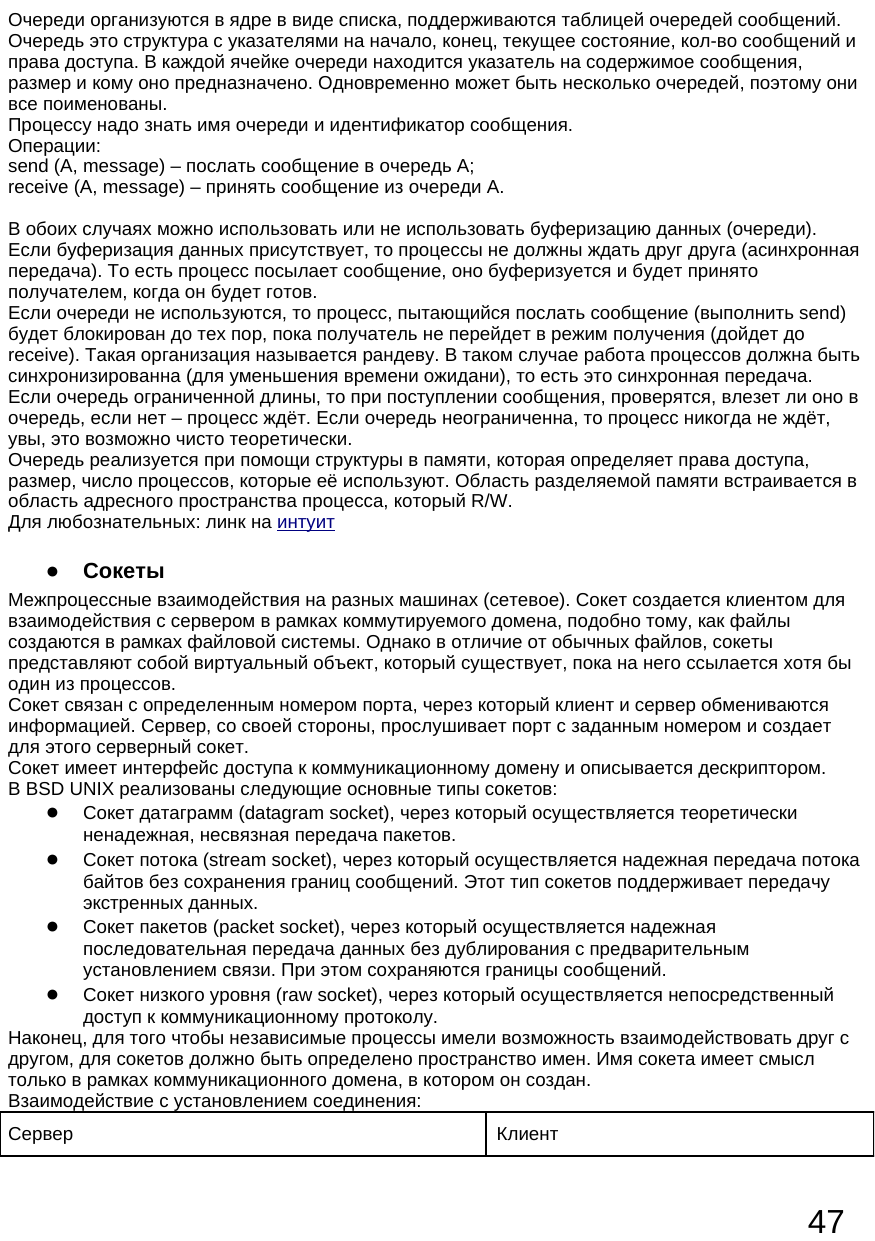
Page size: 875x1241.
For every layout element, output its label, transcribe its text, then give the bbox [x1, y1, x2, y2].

text Сокет связан с определенным номером порта, через который клиент и сервер обмениваются информацией. Сервер, со своей стороны, прослушивает порт с заданным номером и создает для этого серверный сокет. [8, 694, 861, 757]
text Межпроцессные взаимодействия на разных машинах (сетевое). Сокет создается клиентом для взаимодействия с сервером в рамках коммутируемого домена, подобно тому, как файлы создаются в рамках файловой системы. Однако в отличие от обычных файлов, сокеты представляют собой виртуальный объект, который сущест­вует, пока на него ссылается хотя бы один из процессов. [8, 590, 861, 694]
text Очередь реализуется при помощи структуры в памяти, которая определяет права доступа, размер, число процессов, которые её используют. Область разделяемой памяти встраивается в область адресного пространства процесса, который R/W. [8, 449, 861, 512]
text Процессу надо знать имя очереди и идентификатор сообщения. [8, 114, 861, 135]
text receive (A, message) – принять сообщение из очереди А. [8, 177, 861, 198]
text Сокет имеет интерфейс доступа к коммуникационному домену и описывается дескриптором. [8, 757, 861, 778]
text Для любознательных: линк на интуит [8, 512, 861, 533]
text В BSD UNIX реализованы следующие основные типы сокетов: [8, 778, 861, 799]
text Если очередь ограниченной длины, то при поступлении сообщения, проверятся, влезет ли оно в очередь, если нет – процесс ждёт. Если очередь неограниченна, то процесс никогда не ждёт, увы, это возможно чисто теоретически. [8, 386, 861, 449]
list Сокет датаграмм (datagram socket), через который осуществляется теоретически ненадежная, несвязная передача пакетов. [45, 799, 861, 846]
table_header Сервер [1, 1113, 485, 1155]
table_header Клиент [487, 1113, 873, 1155]
text Очереди организуются в ядре в виде списка, поддерживаются таблицей очередей сообщений. Очередь это структура с указателями на начало, конец, текущее состояние, кол-во сообщений и права доступа. В каждой ячейке очереди находится указатель на содержимое сообщения, размер и кому оно предназначено. Одновременно может быть несколько очередей, поэтому они все поименованы. [8, 9, 861, 114]
text Операции: [8, 135, 861, 156]
text send (A, message) – послать сообщение в очередь А; [8, 156, 861, 177]
text Наконец, для того чтобы независимые процессы имели возможность взаи­модействовать друг с другом, для сокетов должно быть определено про­странство имен. Имя сокета имеет смысл только в рамках коммуникаци­онного домена, в котором он создан. [8, 1027, 861, 1090]
text В обоих случаях можно использовать или не использовать буферизацию данных (очереди). Если буферизация данных присутствует, то процессы не должны ждать друг друга (асинхронная передача). То есть процесс посылает сообщение, оно буферизуется и будет принято получателем, когда он будет готов. [8, 219, 861, 302]
list Сокет пакетов (packet socket), через который осуществляется надеж­ная последовательная передача данных без дублирования с предвари­тельным установлением связи. При этом сохраняются границы со­общений. [45, 913, 861, 981]
text Если очереди не используются, то процесс, пытающийся послать сообщение (выполнить send) будет блокирован до тех пор, пока получатель не перейдет в режим получения (дойдет до receive). Такая организация называется рандеву. В таком случае работа процессов должна быть синхронизированна (для уменьшения времени ожидани), то есть это синхронная передача. [8, 302, 861, 386]
list Сокет потока (stream socket), через который осуществляется надеж­ная передача потока байтов без сохранения границ сообщений. Этот тип сокетов поддерживает передачу экстренных данных. [45, 846, 861, 913]
subtitle Сокеты [45, 558, 861, 583]
list Сокет низкого уровня (raw socket), через который осуществляется не­посредственный доступ к коммуникационному протоколу. [45, 981, 861, 1027]
text Взаимодействие с установлением соединения: [8, 1090, 861, 1111]
